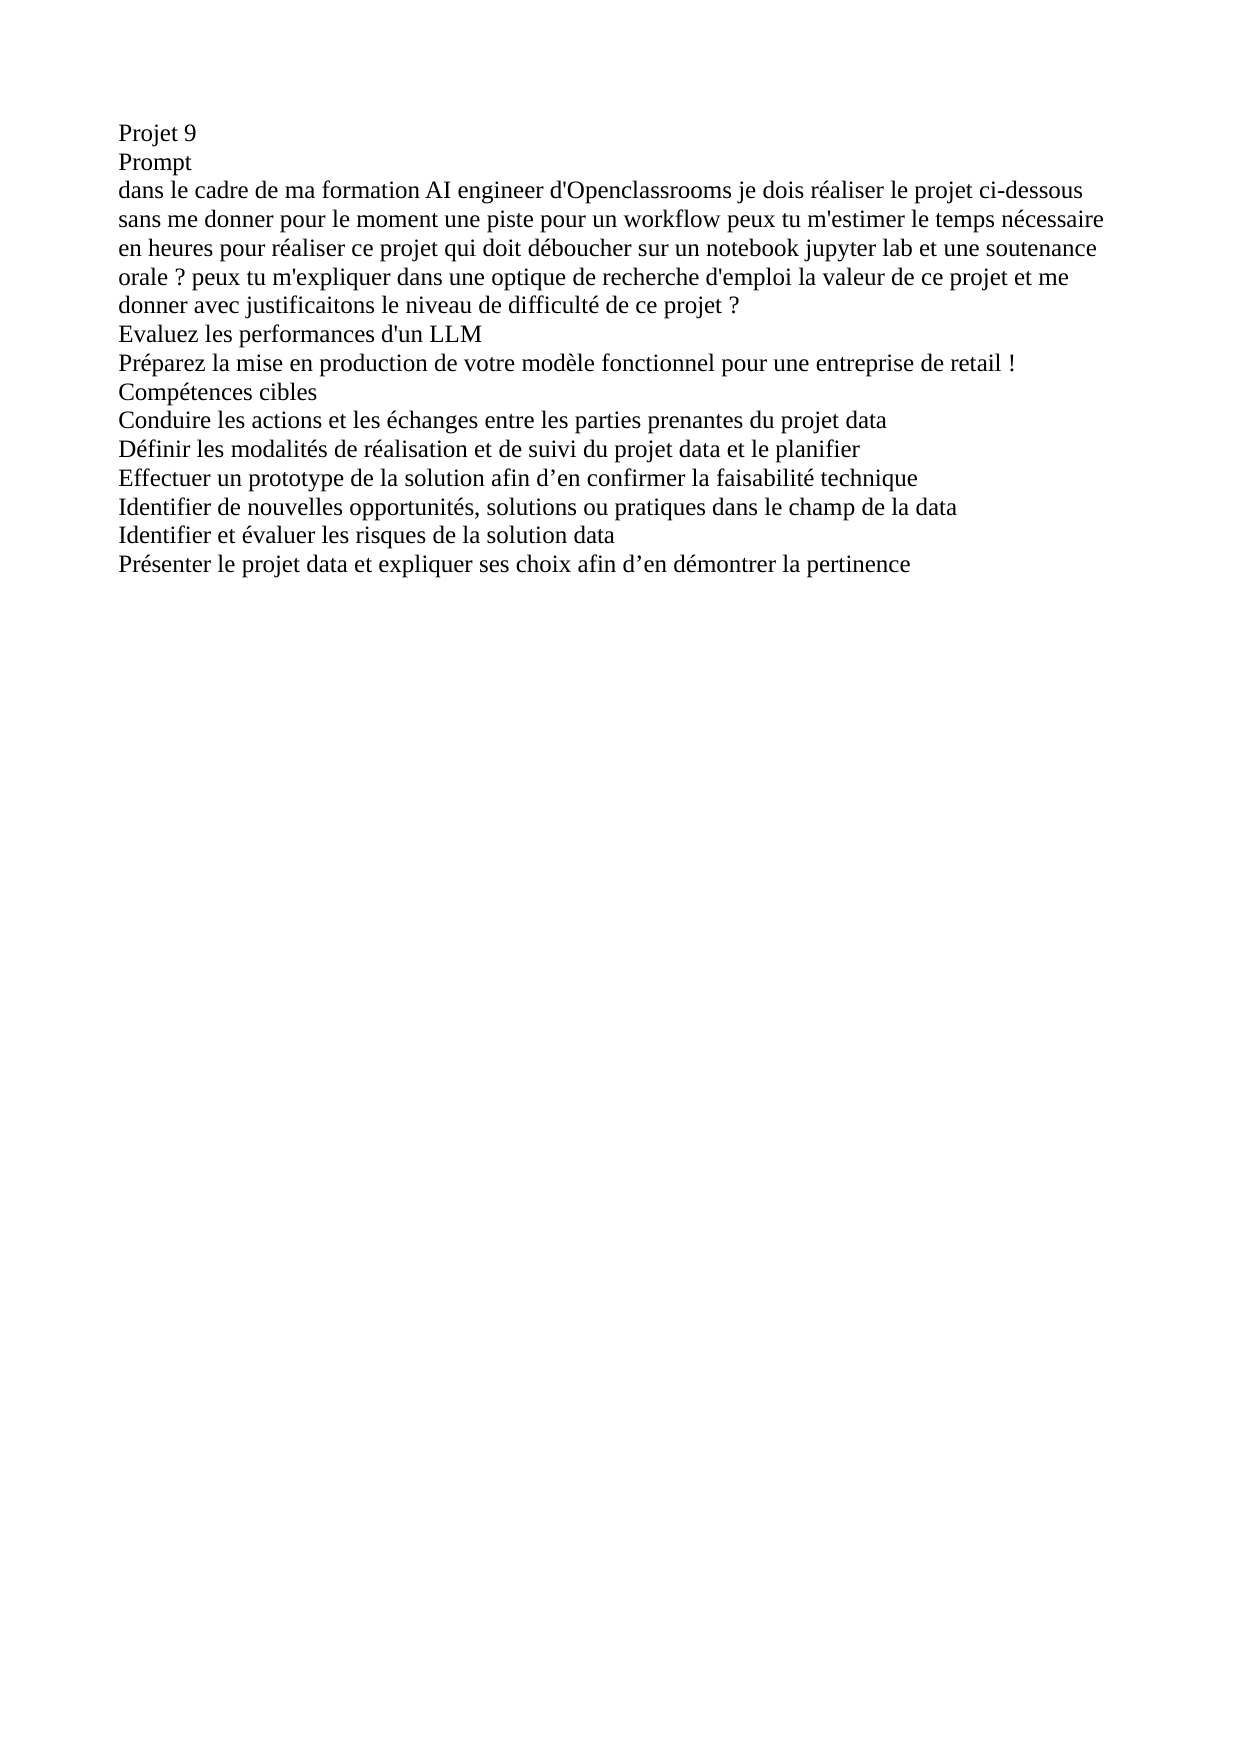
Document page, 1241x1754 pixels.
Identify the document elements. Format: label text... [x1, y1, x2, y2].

text Identifier de nouvelles opportunités, solutions ou pratiques dans le champ de la data [118, 492, 1122, 521]
text Prompt [118, 147, 1122, 176]
text Compétences cibles [118, 377, 1122, 406]
text Conduire les actions et les échanges entre les parties prenantes du projet data [118, 406, 1122, 434]
text Définir les modalités de réalisation et de suivi du projet data et le planifier [118, 434, 1122, 463]
text Préparez la mise en production de votre modèle fonctionnel pour une entreprise de retail ! [118, 348, 1122, 377]
text Présenter le projet data et expliquer ses choix afin d’en démontrer la pertinence [118, 549, 1122, 578]
text Projet 9 [118, 118, 1122, 147]
text Effectuer un prototype de la solution afin d’en confirmer la faisabilité technique [118, 463, 1122, 492]
text Evaluez les performances d'un LLM [118, 319, 1122, 348]
text https://chatgpt.com/c/69884fe6-f9b4-832f-bac7-0aa253e7987e [118, 607, 1122, 636]
text dans le cadre de ma formation AI engineer d'Openclassrooms je dois réaliser le projet ci-dessous sans me donner pour le moment une piste pour un workflow peux tu m'estimer le temps nécessaire en heures pour réaliser ce projet qui doit déboucher sur un notebook jupyter lab et une soutenance orale ? peux tu m'expliquer dans une optique de recherche d'emploi la valeur de ce projet et me donner avec justificaitons le niveau de difficulté de ce projet ? [118, 176, 1122, 319]
text Identifier et évaluer les risques de la solution data [118, 521, 1122, 549]
